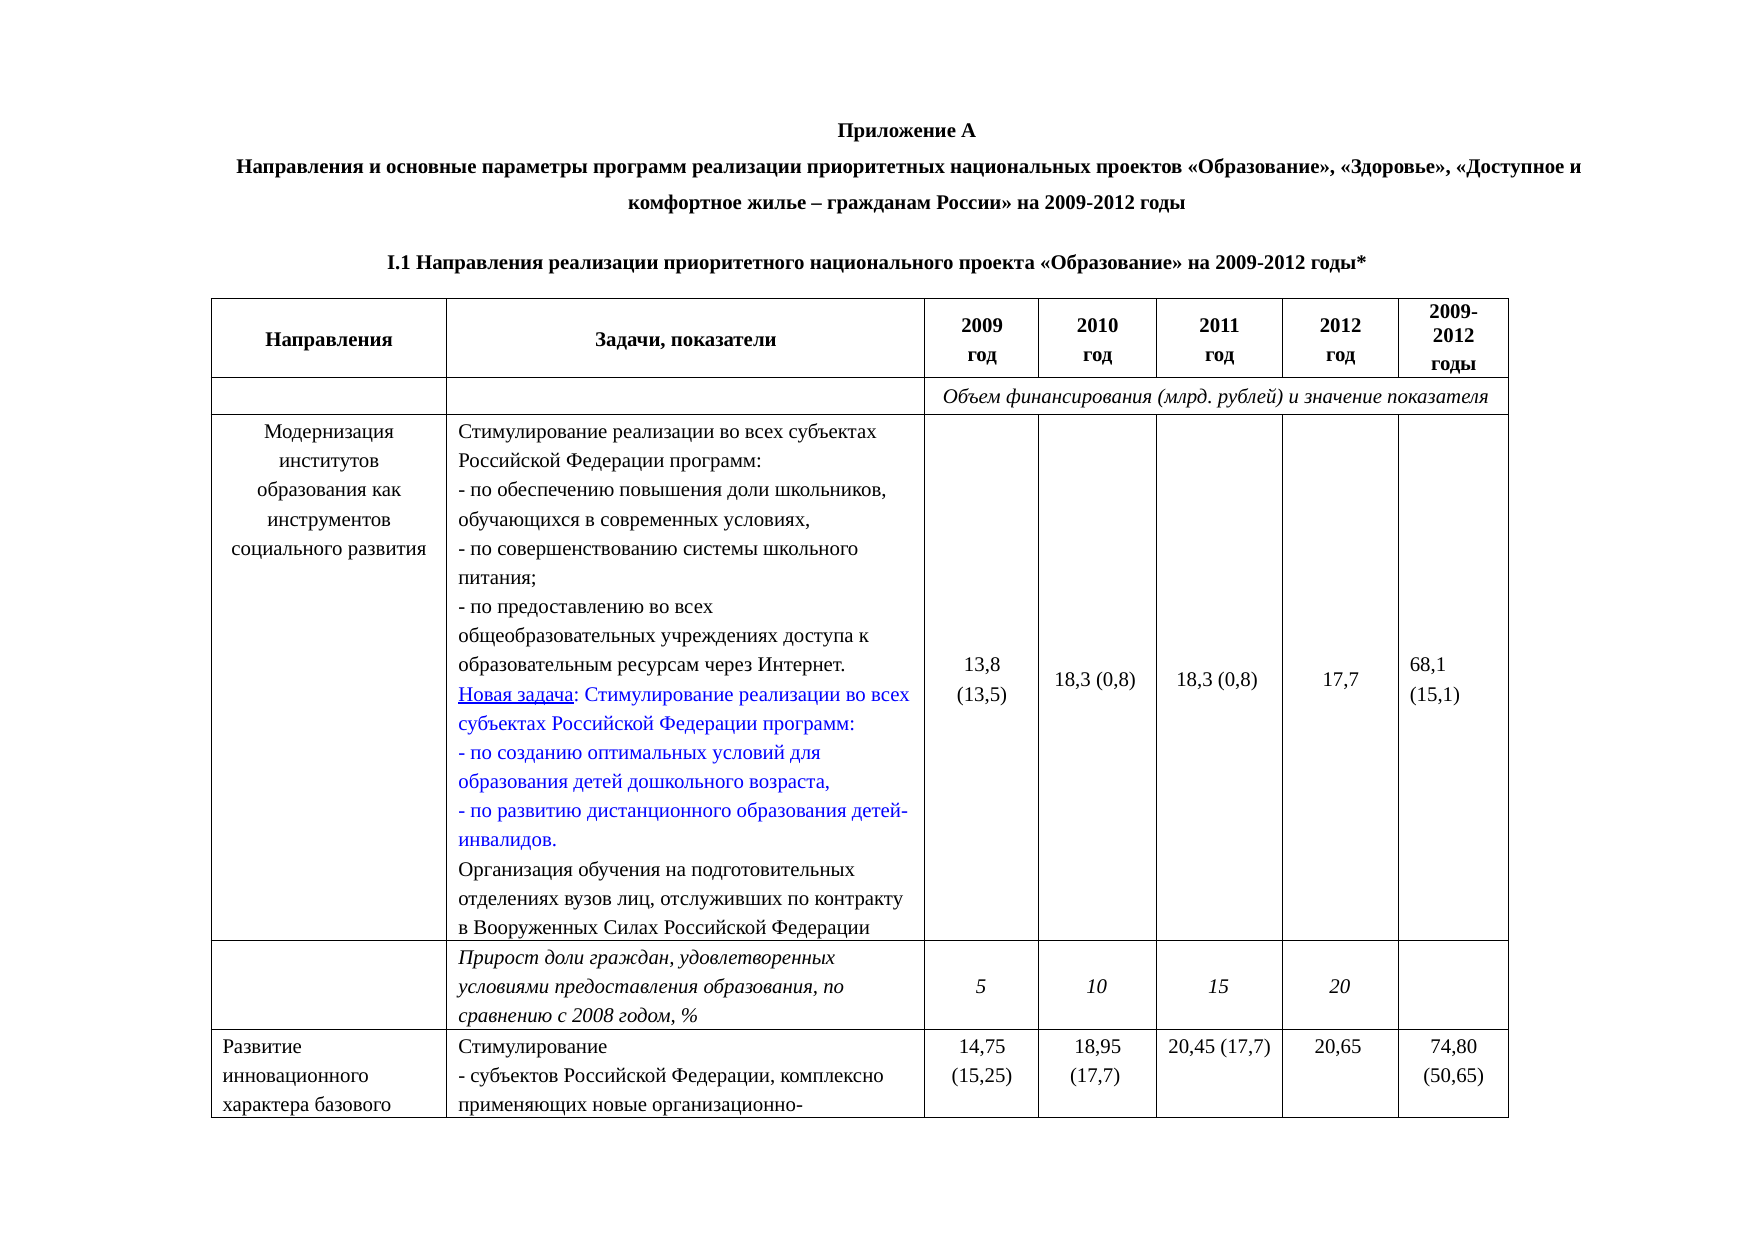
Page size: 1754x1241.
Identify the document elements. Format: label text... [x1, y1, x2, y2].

table_cell Прирост доли граждан, удовлетворенных условиями предоставления образования, по сравнению с 2008 годом, % [447, 941, 924, 1029]
title Направления и основные параметры программ реализации приоритетных национальных проектов «Образование», «Здоровье», «Доступное и комфортное жилье – гражданам России» на 2009-2012 годы [177, 154, 1636, 214]
table_cell 14,75 (15,25) [925, 1030, 1038, 1117]
table_header Направления [212, 299, 446, 377]
table_cell 17,7 [1283, 415, 1398, 940]
table_cell 68,1 (15,1) [1399, 415, 1508, 940]
table_cell 13,8 (13,5) [925, 415, 1038, 940]
title Приложение А [177, 118, 1636, 142]
table_cell Объем финансирования (млрд. рублей) и значение показателя [925, 378, 1508, 414]
table_cell 20,45 (17,7) [1157, 1030, 1282, 1117]
table_cell 18,95 (17,7) [1039, 1030, 1156, 1117]
table_cell Стимулирование - субъектов Российской Федерации, комплексно применяющих новые организационно- [447, 1030, 924, 1117]
table_header 2009-2012 годы [1399, 299, 1508, 377]
table_cell 74,80 (50,65) [1399, 1030, 1508, 1117]
table_cell 5 [925, 941, 1038, 1029]
table_cell [212, 941, 446, 1029]
table_header 2010 год [1039, 299, 1156, 377]
table_cell [1399, 941, 1508, 1029]
table_header 2012 год [1283, 299, 1398, 377]
subtitle I.1 Направления реализации приоритетного национального проекта «Образование» на 2009-2012 годы* [118, 250, 1636, 274]
table_cell [447, 378, 924, 414]
table_cell Стимулирование реализации во всех субъектах Российской Федерации программ: - по обеспечению повышения доли школьников, обучающихся в современных условиях, - по совершенствованию системы школьного питания; - по предоставлению во всех общеобразовательных учреждениях доступа к образовательным ресурсам через Интернет. Новая задача: Стимулирование реализации во всех субъектах Российской Федерации программ: - по созданию оптимальных условий для образования детей дошкольного возраста, - по развитию дистанционного образования детей-инвалидов. Организация обучения на подготовительных отделениях вузов лиц, отслуживших по контракту в Вооруженных Силах Российской Федерации [447, 415, 924, 940]
table_header 2011 год [1157, 299, 1282, 377]
table_cell 18,3 (0,8) [1039, 415, 1156, 940]
table_header Задачи, показатели [447, 299, 924, 377]
table_cell 15 [1157, 941, 1282, 1029]
table_cell 10 [1039, 941, 1156, 1029]
table_cell 20,65 [1283, 1030, 1398, 1117]
table_cell Развитие инновационного характера базового [212, 1030, 446, 1117]
table_cell 20 [1283, 941, 1398, 1029]
table_cell [212, 378, 446, 414]
table_cell 18,3 (0,8) [1157, 415, 1282, 940]
table_header 2009 год [925, 299, 1038, 377]
table_cell Модернизация институтов образования как инструментов социального развития [212, 415, 446, 940]
